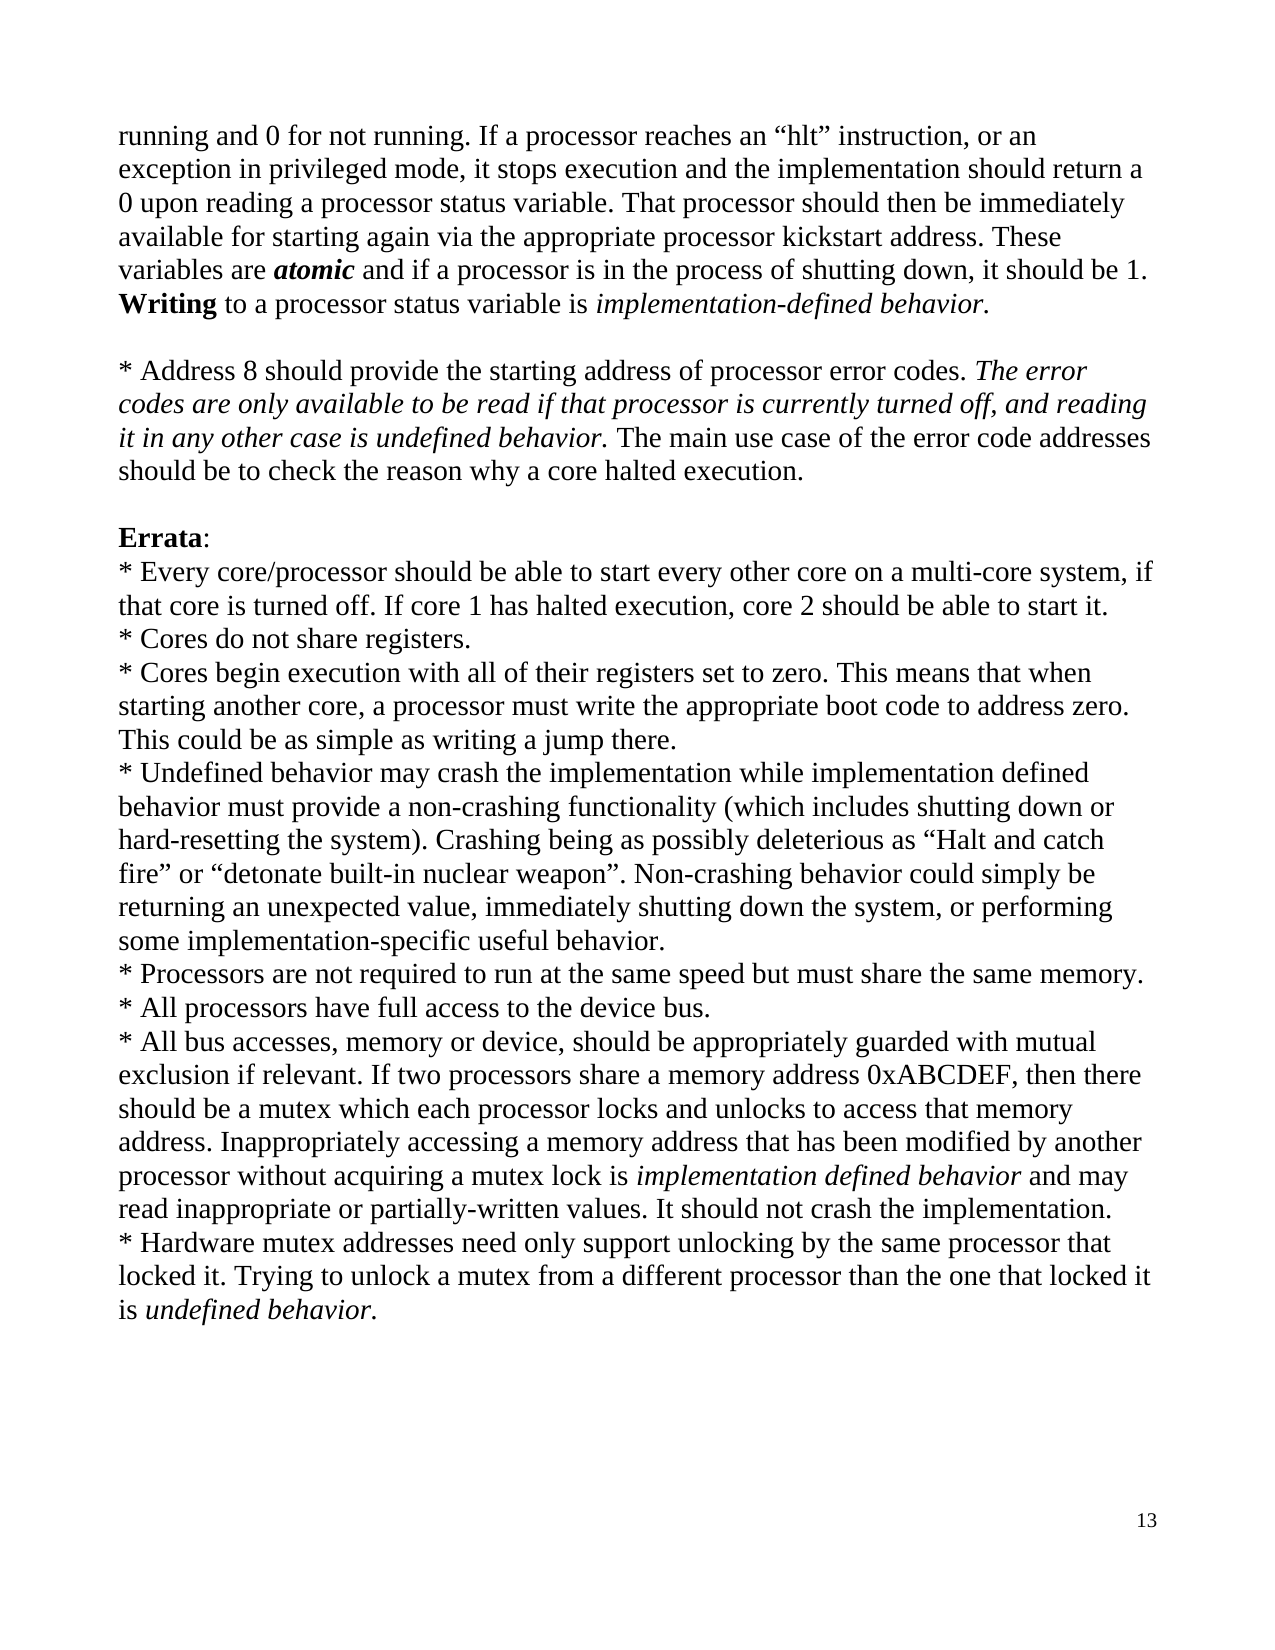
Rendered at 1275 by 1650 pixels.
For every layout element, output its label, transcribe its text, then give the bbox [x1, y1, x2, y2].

text * All bus accesses, memory or device, should be appropriately guarded with mutual exclusion if relevant. If two processors share a memory address 0xABCDEF, then there should be a mutex which each processor locks and unlocks to access that memory address. Inappropriately accessing a memory address that has been modified by another processor without acquiring a mutex lock is implementation defined behavior and may read inappropriate or partially-written values. It should not crash the implementation. [118, 1024, 1157, 1225]
text * Cores do not share registers. [118, 621, 1157, 655]
text * Cores begin execution with all of their registers set to zero. This means that when starting another core, a processor must write the appropriate boot code to address zero. This could be as simple as writing a jump there. * Undefined behavior may crash the implementation while implementation defined behavior must provide a non-crashing functionality (which includes shutting down or hard-resetting the system). Crashing being as possibly deleterious as “Halt and catch fire” or “detonate built-in nuclear weapon”. Non-crashing behavior could simply be returning an unexpected value, immediately shutting down the system, or performing some implementation-specific useful behavior. * Processors are not required to run at the same speed but must share the same memory. * All processors have full access to the device bus. [118, 655, 1157, 1024]
text * Hardware mutex addresses need only support unlocking by the same processor that locked it. Trying to unlock a mutex from a different processor than the one that locked it is undefined behavior. [118, 1225, 1157, 1326]
text * Address 8 should provide the starting address of processor error codes. The error codes are only available to be read if that processor is currently turned off, and reading it in any other case is undefined behavior. The main use case of the error code addresses should be to check the reason why a core halted execution. [118, 353, 1157, 487]
text * Every core/processor should be able to start every other core on a multi-core system, if that core is turned off. If core 1 has halted execution, core 2 should be able to start it. [118, 554, 1157, 621]
text Errata: [118, 521, 1157, 554]
text running and 0 for not running. If a processor reaches an “hlt” instruction, or an exception in privileged mode, it stops execution and the implementation should return a 0 upon reading a processor status variable. That processor should then be immediately available for starting again via the appropriate processor kickstart address. These variables are atomic and if a processor is in the process of shutting down, it should be 1. Writing to a processor status variable is implementation-defined behavior. [118, 118, 1157, 319]
